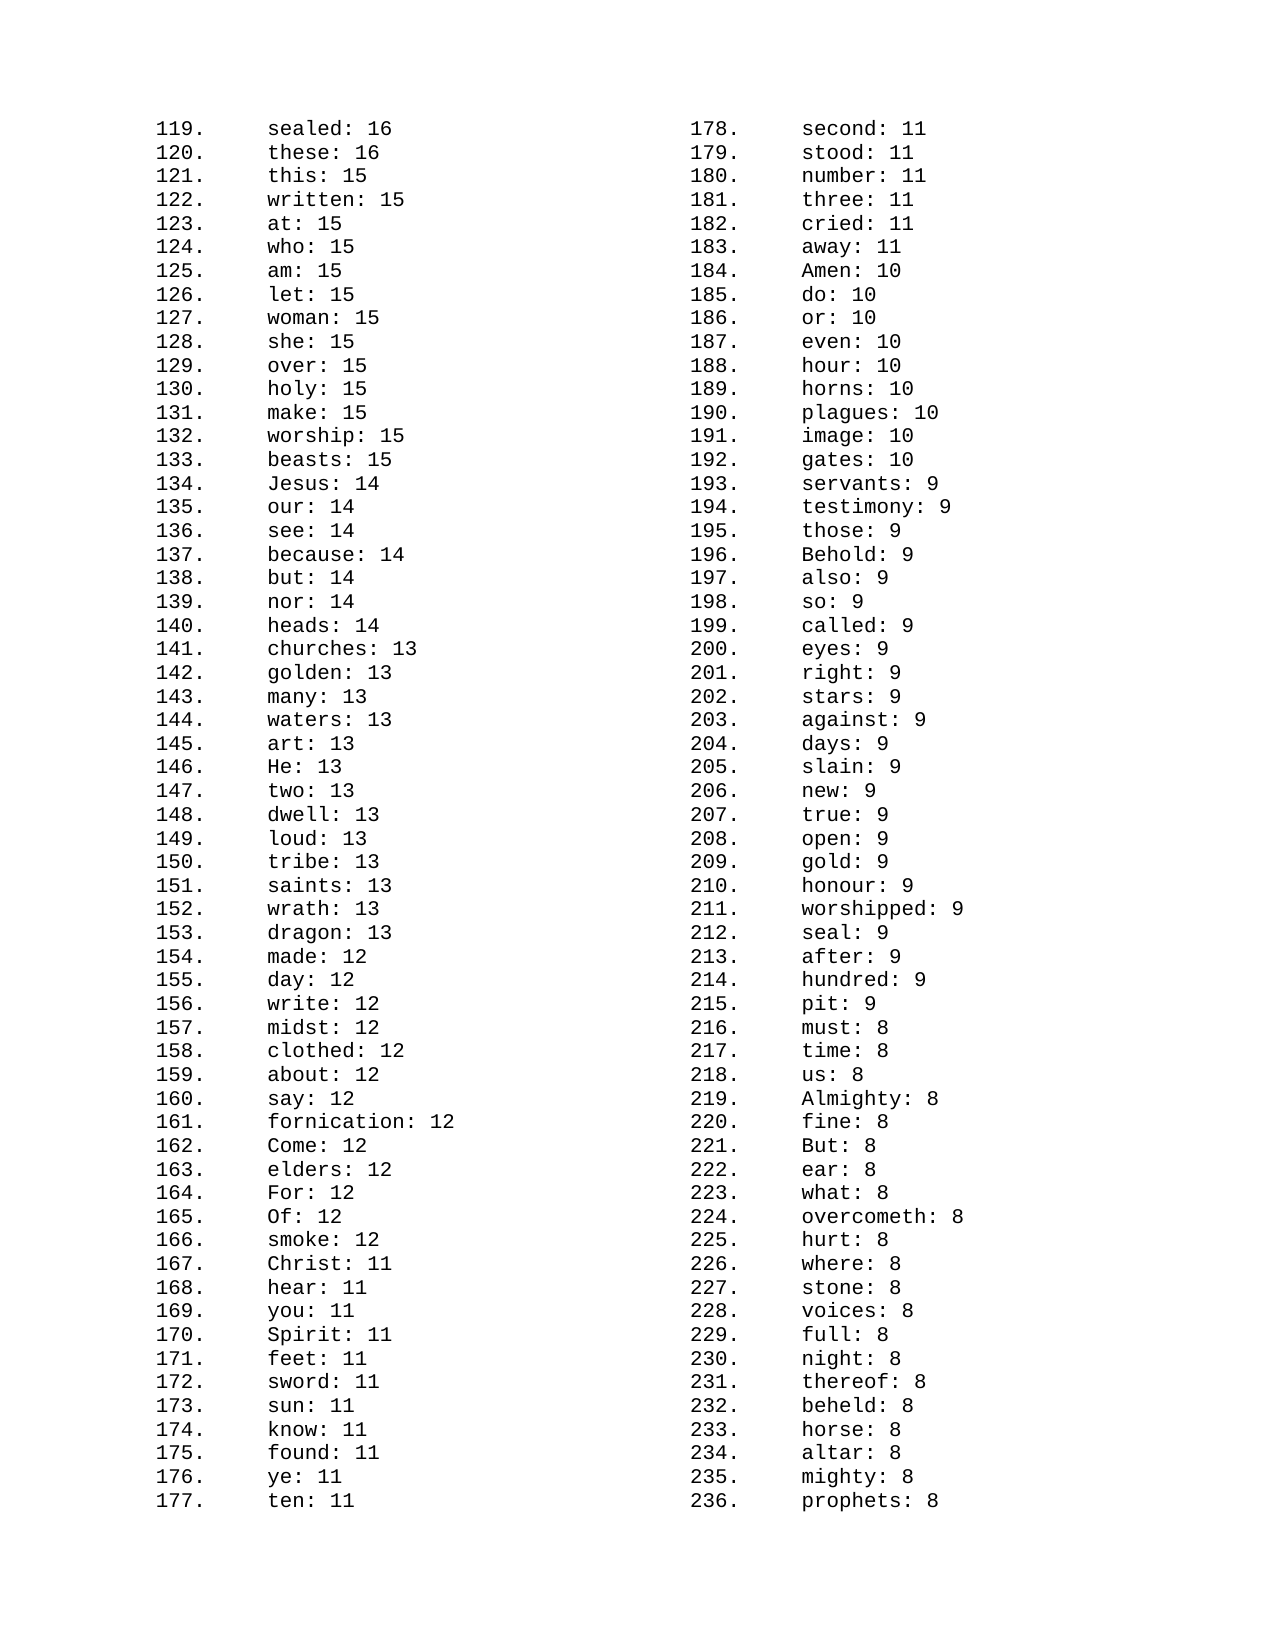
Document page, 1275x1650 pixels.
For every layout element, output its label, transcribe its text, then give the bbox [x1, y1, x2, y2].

list written: 15 [156, 189, 622, 213]
list worship: 15 [156, 426, 622, 449]
list dragon: 13 [156, 922, 622, 946]
list am: 15 [156, 260, 622, 284]
list or: 10 [690, 307, 1157, 331]
list honour: 9 [690, 875, 1157, 898]
list heads: 14 [156, 615, 622, 638]
list midst: 12 [156, 1017, 622, 1040]
list testimony: 9 [690, 496, 1157, 520]
list against: 9 [690, 709, 1157, 733]
list wrath: 13 [156, 898, 622, 922]
list overcometh: 8 [690, 1206, 1157, 1229]
list ear: 8 [690, 1158, 1157, 1182]
list new: 9 [690, 780, 1157, 804]
list stone: 8 [690, 1277, 1157, 1300]
list those: 9 [690, 520, 1157, 544]
list who: 15 [156, 236, 622, 260]
list because: 14 [156, 544, 622, 567]
list see: 14 [156, 520, 622, 544]
list smoke: 12 [156, 1229, 622, 1253]
list altar: 8 [690, 1442, 1157, 1466]
list time: 8 [690, 1040, 1157, 1064]
list For: 12 [156, 1182, 622, 1206]
list beasts: 15 [156, 449, 622, 473]
list pit: 9 [690, 993, 1157, 1017]
list Behold: 9 [690, 544, 1157, 567]
list she: 15 [156, 331, 622, 354]
list us: 8 [690, 1064, 1157, 1088]
list hurt: 8 [690, 1229, 1157, 1253]
list do: 10 [690, 284, 1157, 307]
list Almighty: 8 [690, 1088, 1157, 1111]
list beheld: 8 [690, 1395, 1157, 1419]
list horns: 10 [690, 378, 1157, 402]
list nor: 14 [156, 591, 622, 615]
list even: 10 [690, 331, 1157, 354]
list Jesus: 14 [156, 473, 622, 496]
list gates: 10 [690, 449, 1157, 473]
list write: 12 [156, 993, 622, 1017]
list three: 11 [690, 189, 1157, 213]
list sword: 11 [156, 1371, 622, 1395]
list at: 15 [156, 213, 622, 236]
list days: 9 [690, 733, 1157, 757]
list worshipped: 9 [690, 898, 1157, 922]
list about: 12 [156, 1064, 622, 1088]
list stood: 11 [690, 142, 1157, 165]
list over: 15 [156, 354, 622, 378]
list sun: 11 [156, 1395, 622, 1419]
list true: 9 [690, 804, 1157, 827]
list fornication: 12 [156, 1111, 622, 1135]
list sealed: 16 [156, 118, 622, 142]
list ye: 11 [156, 1466, 622, 1489]
list after: 9 [690, 946, 1157, 969]
list eyes: 9 [690, 638, 1157, 662]
list cried: 11 [690, 213, 1157, 236]
list clothed: 12 [156, 1040, 622, 1064]
list this: 15 [156, 165, 622, 189]
list slain: 9 [690, 757, 1157, 780]
list hundred: 9 [690, 969, 1157, 993]
list woman: 15 [156, 307, 622, 331]
list tribe: 13 [156, 851, 622, 875]
list Spirit: 11 [156, 1324, 622, 1348]
list full: 8 [690, 1324, 1157, 1348]
list away: 11 [690, 236, 1157, 260]
list what: 8 [690, 1182, 1157, 1206]
list also: 9 [690, 567, 1157, 591]
list you: 11 [156, 1300, 622, 1324]
list made: 12 [156, 946, 622, 969]
list our: 14 [156, 496, 622, 520]
list open: 9 [690, 827, 1157, 851]
list saints: 13 [156, 875, 622, 898]
list Come: 12 [156, 1135, 622, 1158]
list make: 15 [156, 402, 622, 426]
list called: 9 [690, 615, 1157, 638]
list art: 13 [156, 733, 622, 757]
list ten: 11 [156, 1489, 622, 1513]
list He: 13 [156, 757, 622, 780]
list servants: 9 [690, 473, 1157, 496]
list know: 11 [156, 1419, 622, 1442]
list churches: 13 [156, 638, 622, 662]
list But: 8 [690, 1135, 1157, 1158]
list but: 14 [156, 567, 622, 591]
list hour: 10 [690, 354, 1157, 378]
list say: 12 [156, 1088, 622, 1111]
list second: 11 [690, 118, 1157, 142]
list feet: 11 [156, 1348, 622, 1371]
list day: 12 [156, 969, 622, 993]
list golden: 13 [156, 662, 622, 686]
list image: 10 [690, 426, 1157, 449]
list where: 8 [690, 1253, 1157, 1277]
list so: 9 [690, 591, 1157, 615]
list mighty: 8 [690, 1466, 1157, 1489]
list hear: 11 [156, 1277, 622, 1300]
list found: 11 [156, 1442, 622, 1466]
list plagues: 10 [690, 402, 1157, 426]
list Amen: 10 [690, 260, 1157, 284]
list Of: 12 [156, 1206, 622, 1229]
list must: 8 [690, 1017, 1157, 1040]
list loud: 13 [156, 827, 622, 851]
list prophets: 8 [690, 1489, 1157, 1513]
list waters: 13 [156, 709, 622, 733]
list horse: 8 [690, 1419, 1157, 1442]
list dwell: 13 [156, 804, 622, 827]
list Christ: 11 [156, 1253, 622, 1277]
list thereof: 8 [690, 1371, 1157, 1395]
list two: 13 [156, 780, 622, 804]
list these: 16 [156, 142, 622, 165]
list gold: 9 [690, 851, 1157, 875]
list voices: 8 [690, 1300, 1157, 1324]
list night: 8 [690, 1348, 1157, 1371]
list fine: 8 [690, 1111, 1157, 1135]
list many: 13 [156, 686, 622, 709]
list seal: 9 [690, 922, 1157, 946]
list stars: 9 [690, 686, 1157, 709]
list right: 9 [690, 662, 1157, 686]
list holy: 15 [156, 378, 622, 402]
list elders: 12 [156, 1158, 622, 1182]
list let: 15 [156, 284, 622, 307]
list number: 11 [690, 165, 1157, 189]
